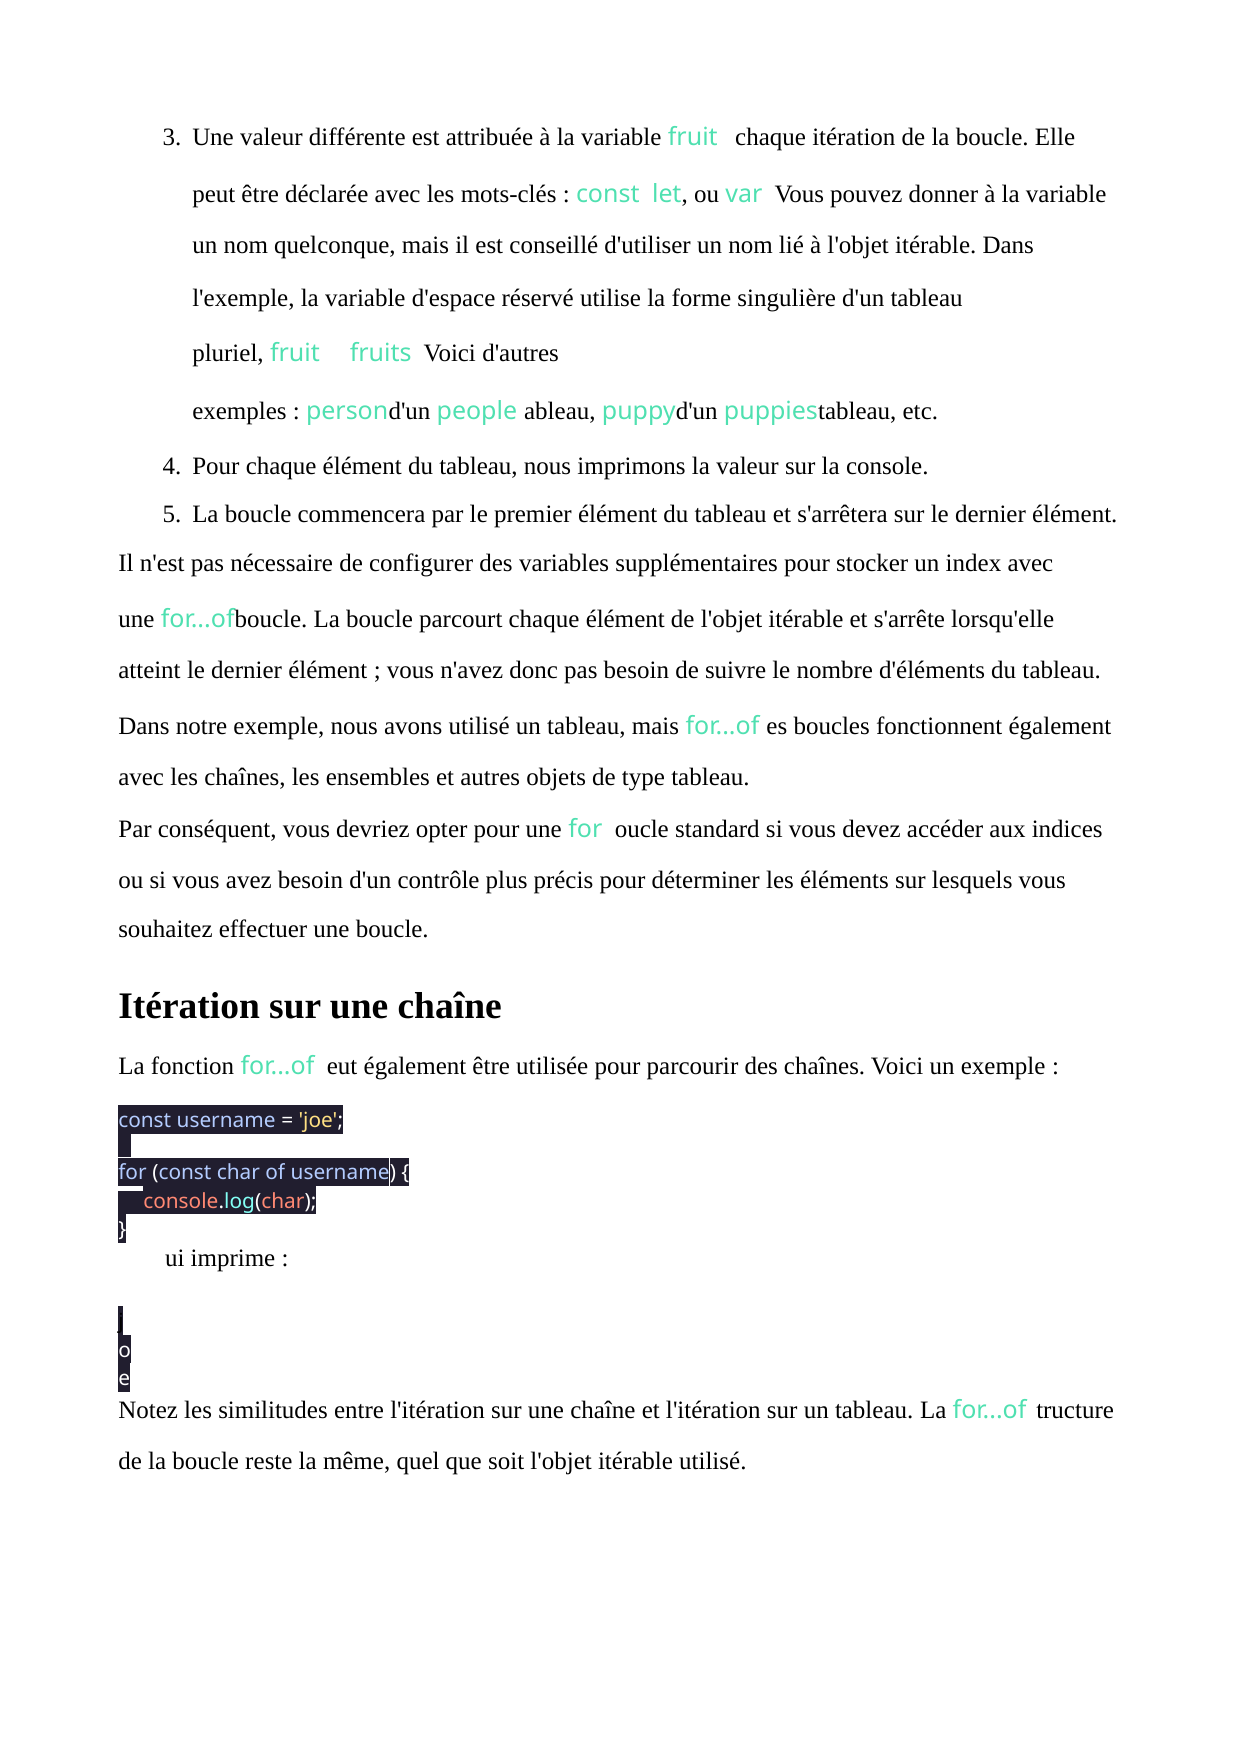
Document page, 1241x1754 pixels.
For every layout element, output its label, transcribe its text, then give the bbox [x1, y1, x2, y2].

text for (const char of username) { [118, 1157, 1122, 1186]
list Une valeur différente est attribuée à la variable fruità chaque itération de la boucle. Elle peut être déclarée avec les mots-clés : const, let, ou var. Vous pouvez donner à la variable un nom quelconque, mais il est conseillé d'utiliser un nom lié à l'objet itérable. Dans l'exemple, la variable d'espace réservé utilise la forme singulière d'un tableau pluriel, fruitde fruits. Voici d'autres exemples : persond'un peopletableau, puppyd'un puppiestableau, etc. [162, 118, 1122, 427]
text Notez les similitudes entre l'itération sur une chaîne et l'itération sur un tableau. La for...ofstructure de la boucle reste la même, quel que soit l'objet itérable utilisé. [118, 1392, 1122, 1474]
text La fonction for...ofpeut également être utilisée pour parcourir des chaînes. Voici un exemple : [118, 1047, 1122, 1082]
list La boucle commencera par le premier élément du tableau et s'arrêtera sur le dernier élément. [162, 499, 1122, 528]
text const username = 'joe'; [118, 1105, 1122, 1134]
text Par conséquent, vous devriez opter pour une forboucle standard si vous devez accéder aux indices ou si vous avez besoin d'un contrôle plus précis pour déterminer les éléments sur lesquels vous souhaitez effectuer une boucle. [118, 811, 1122, 942]
text console.log(char); [118, 1186, 1122, 1214]
text Il n'est pas nécessaire de configurer des variables supplémentaires pour stocker un index avec une for...ofboucle. La boucle parcourt chaque élément de l'objet itérable et s'arrête lorsqu'elle atteint le dernier élément ; vous n'avez donc pas besoin de suivre le nombre d'éléments du tableau. Dans notre exemple, nous avons utilisé un tableau, mais for...ofles boucles fonctionnent également avec les chaînes, les ensembles et autres objets de type tableau. [118, 548, 1122, 791]
list Pour chaque élément du tableau, nous imprimons la valeur sur la console. [162, 451, 1122, 479]
text j [118, 1306, 1122, 1335]
text } [118, 1214, 1122, 1243]
text Ce qui imprime : [118, 1243, 1122, 1272]
subtitle Itération sur une chaîne [118, 983, 1122, 1026]
text o [118, 1335, 1122, 1363]
text e [118, 1363, 1122, 1392]
